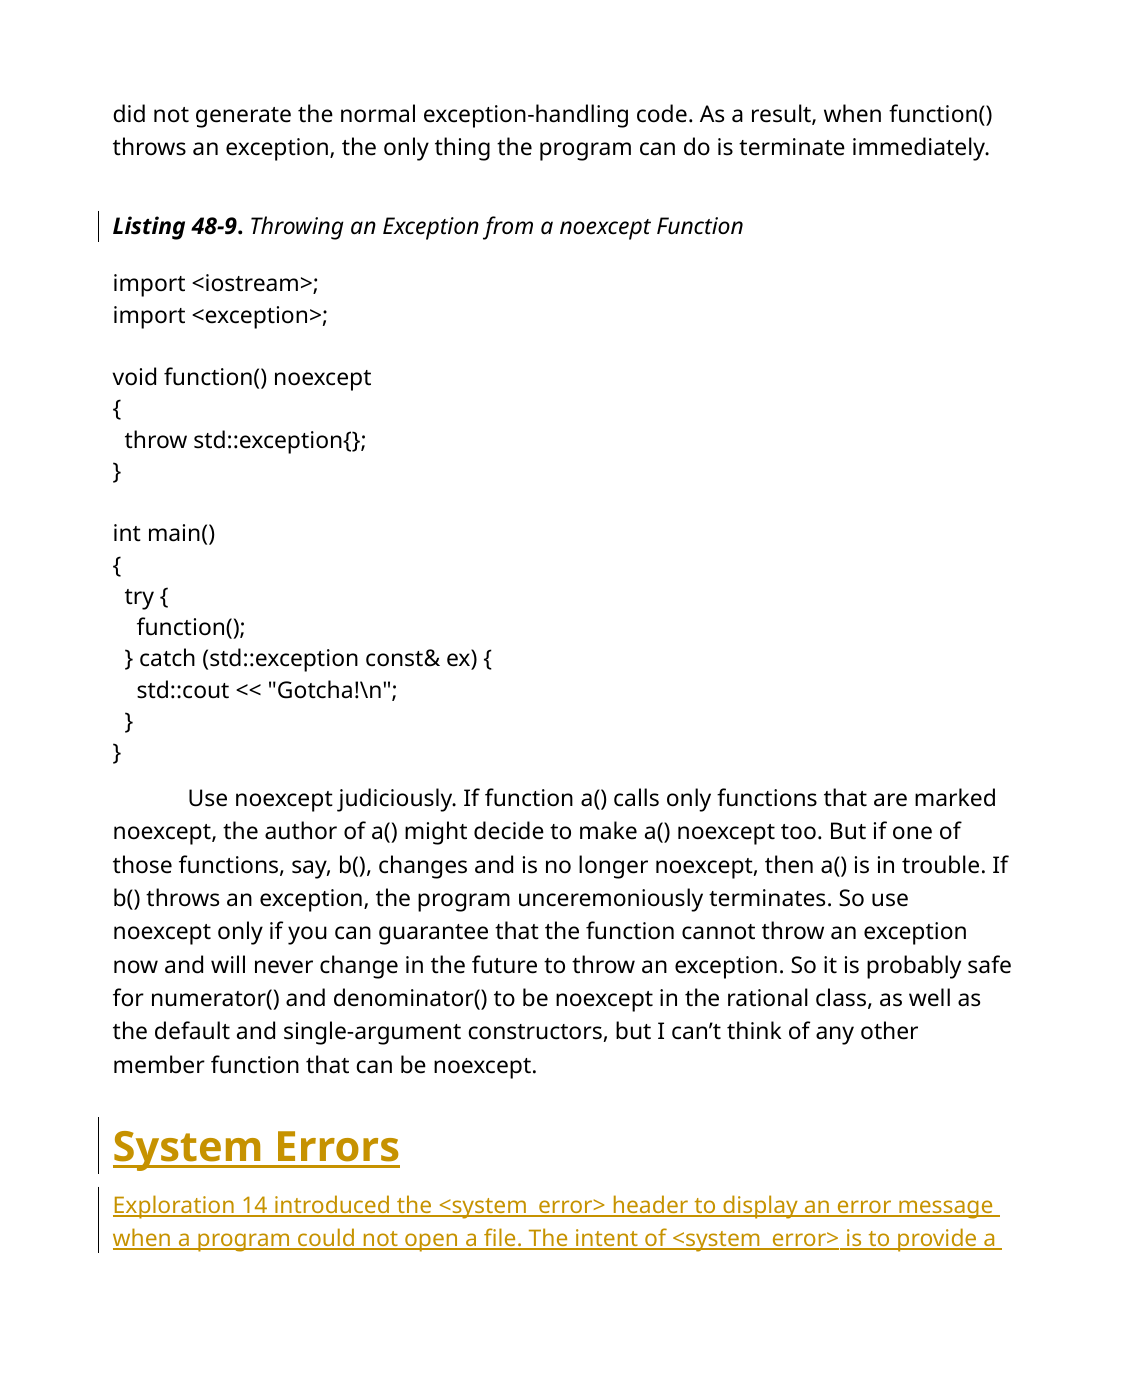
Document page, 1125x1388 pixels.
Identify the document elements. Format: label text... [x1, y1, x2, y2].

text { [112, 548, 1012, 580]
text } [112, 736, 1012, 767]
text Exploration 14 introduced the <system_error> header to display an error message when a program could not open a file. The intent of <system_error> is to provide a [112, 1187, 1012, 1253]
text import <iostream>; [112, 267, 1012, 298]
text } [112, 705, 1012, 736]
subtitle System Errors [112, 1117, 1012, 1174]
text try { [112, 580, 1012, 611]
text function(); [112, 611, 1012, 642]
text Listing 48-9. Throwing an Exception from a noexcept Function [112, 211, 1012, 242]
text } [112, 455, 1012, 486]
text throw std::exception{}; [112, 423, 1012, 455]
text did not generate the normal exception-handling code. As a result, when function() throws an exception, the only thing the program can do is terminate immediately. [112, 96, 1012, 163]
text int main() [112, 517, 1012, 548]
text } catch (std::exception const& ex) { [112, 642, 1012, 673]
text void function() noexcept [112, 361, 1012, 392]
text { [112, 392, 1012, 423]
text std::cout << "Gotcha!\n"; [112, 673, 1012, 705]
text import <exception>; [112, 298, 1012, 330]
text Use noexcept judiciously. If function a() calls only functions that are marked noexcept, the author of a() might decide to make a() noexcept too. But if one of those functions, say, b(), changes and is no longer noexcept, then a() is in trouble. If b() throws an exception, the program unceremoniously terminates. So use noexcept only if you can guarantee that the function cannot throw an exception now and will never change in the future to throw an exception. So it is probably safe for numerator() and denominator() to be noexcept in the rational class, as well as the default and single-argument constructors, but I can’t think of any other member function that can be noexcept. [112, 780, 1012, 1080]
